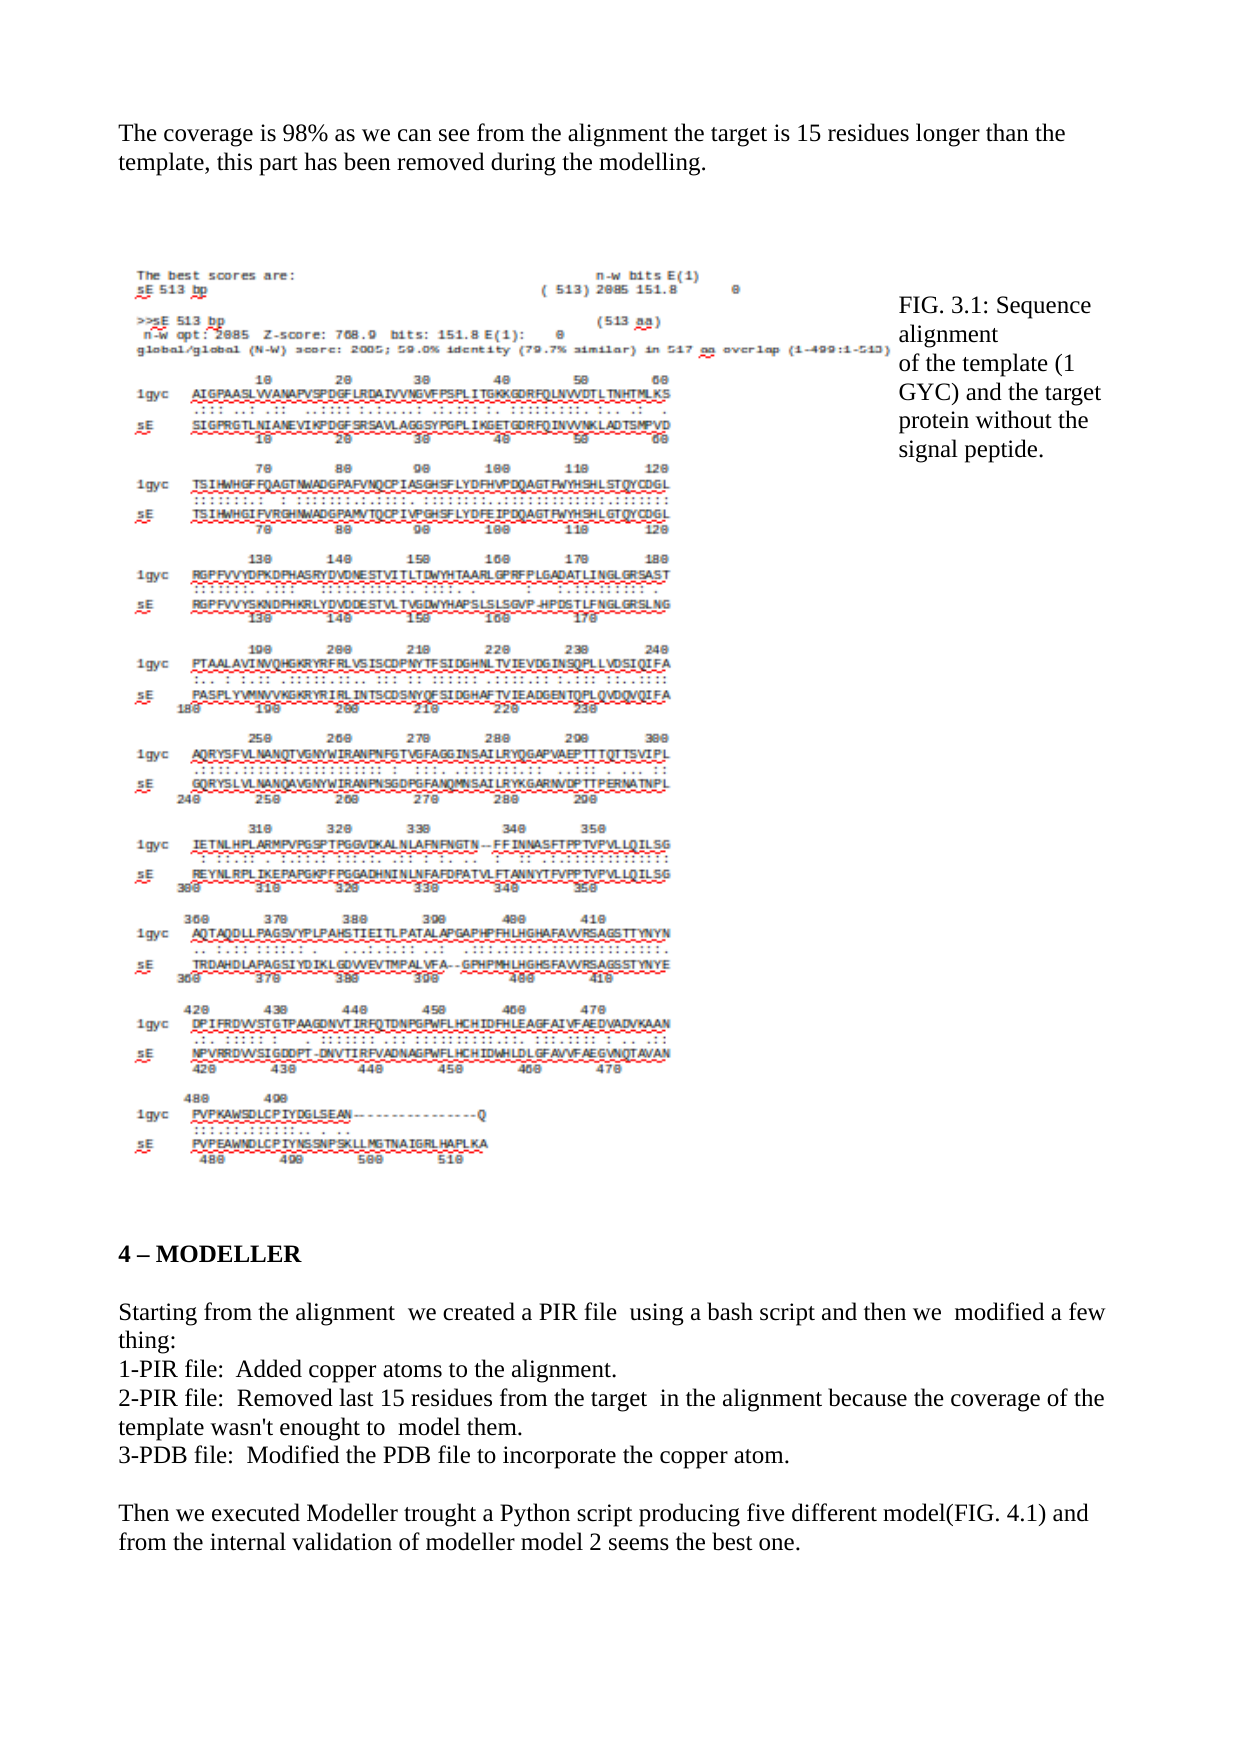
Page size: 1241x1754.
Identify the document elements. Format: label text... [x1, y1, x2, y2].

text 3-PDB file: Modified the PDB file to incorporate the copper atom. [118, 1441, 1122, 1469]
text of the template (1 GYC) and the target protein without the signal peptide. [899, 348, 1122, 463]
text 2-PIR file: Removed last 15 residues from the target in the alignment because the coverage of the template wasn't enought to model them. [118, 1383, 1122, 1441]
text 4 – MODELLER [118, 1239, 1122, 1268]
text FIG. 3.1: Sequence alignment [899, 291, 1122, 348]
picture [123, 261, 899, 1171]
text The coverage is 98% as we can see from the alignment the target is 15 residues longer than the template, this part has been removed during the modelling. [118, 118, 1122, 176]
text Then we executed Modeller trought a Python script producing five different model(FIG. 4.1) and from the internal validation of modeller model 2 seems the best one. [118, 1498, 1122, 1556]
text 1-PIR file: Added copper atoms to the alignment. [118, 1354, 1122, 1383]
text Starting from the alignment we created a PIR file using a bash script and then we modified a few thing: [118, 1297, 1122, 1354]
